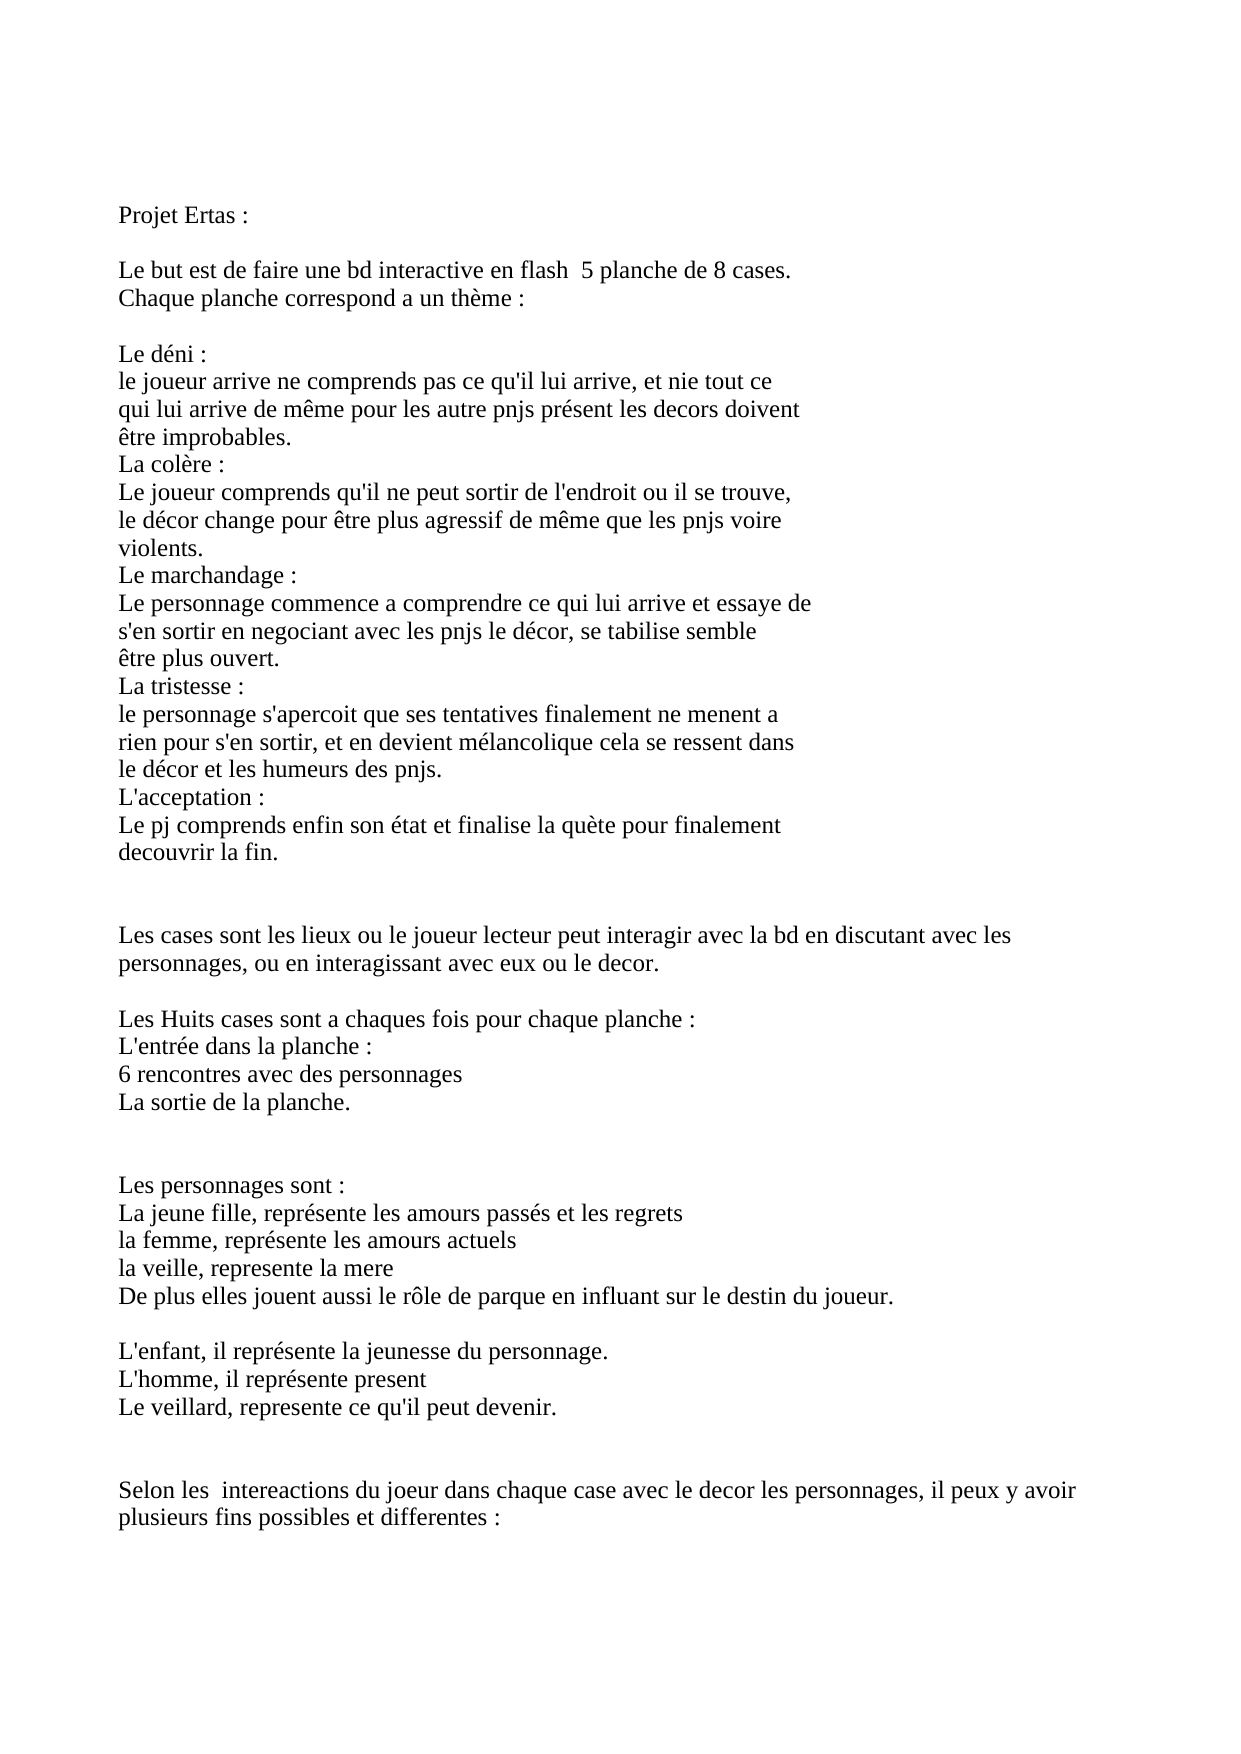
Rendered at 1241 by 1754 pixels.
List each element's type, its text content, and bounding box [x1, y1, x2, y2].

text Projet Ertas : [118, 201, 1122, 229]
text Les personnages sont : [118, 1171, 1122, 1199]
text 6 rencontres avec des personnages [118, 1060, 1122, 1088]
text Les Huits cases sont a chaques fois pour chaque planche : [118, 1005, 1122, 1032]
text La jeune fille, représente les amours passés et les regrets [118, 1199, 1122, 1226]
text Selon les intereactions du joeur dans chaque case avec le decor les personnages, il peux y avoir plusieurs fins possibles et differentes : [118, 1476, 1122, 1531]
text la veille, represente la mere [118, 1254, 1122, 1282]
text De plus elles jouent aussi le rôle de parque en influant sur le destin du joueur. [118, 1282, 1122, 1309]
text Le but est de faire une bd interactive en flash 5 planche de 8 cases. [118, 257, 1122, 284]
text la femme, représente les amours actuels [118, 1226, 1122, 1254]
text Le veillard, represente ce qu'il peut devenir. [118, 1393, 1122, 1420]
text Les cases sont les lieux ou le joueur lecteur peut interagir avec la bd en discutant avec les personnages, ou en interagissant avec eux ou le decor. [118, 922, 1122, 977]
text L'entrée dans la planche : [118, 1032, 1122, 1060]
text L'homme, il représente present [118, 1365, 1122, 1393]
text Chaque planche correspond a un thème : [118, 284, 1122, 312]
text Le déni : le joueur arrive ne comprends pas ce qu'il lui arrive, et nie tout ce qui lui arrive de même pour les autre pnjs présent les decors doivent être improbables. La colère : Le joueur comprends qu'il ne peut sortir de l'endroit ou il se trouve, le décor change pour être plus agressif de même que les pnjs voire violents. Le marchandage : Le personnage commence a comprendre ce qui lui arrive et essaye de s'en sortir en negociant avec les pnjs le décor, se tabilise semble être plus ouvert. La tristesse : le personnage s'apercoit que ses tentatives finalement ne menent a rien pour s'en sortir, et en devient mélancolique cela se ressent dans le décor et les humeurs des pnjs. L'acceptation : Le pj comprends enfin son état et finalise la quète pour finalement decouvrir la fin. [118, 340, 1122, 894]
text La sortie de la planche. [118, 1088, 1122, 1116]
text L'enfant, il représente la jeunesse du personnage. [118, 1337, 1122, 1365]
